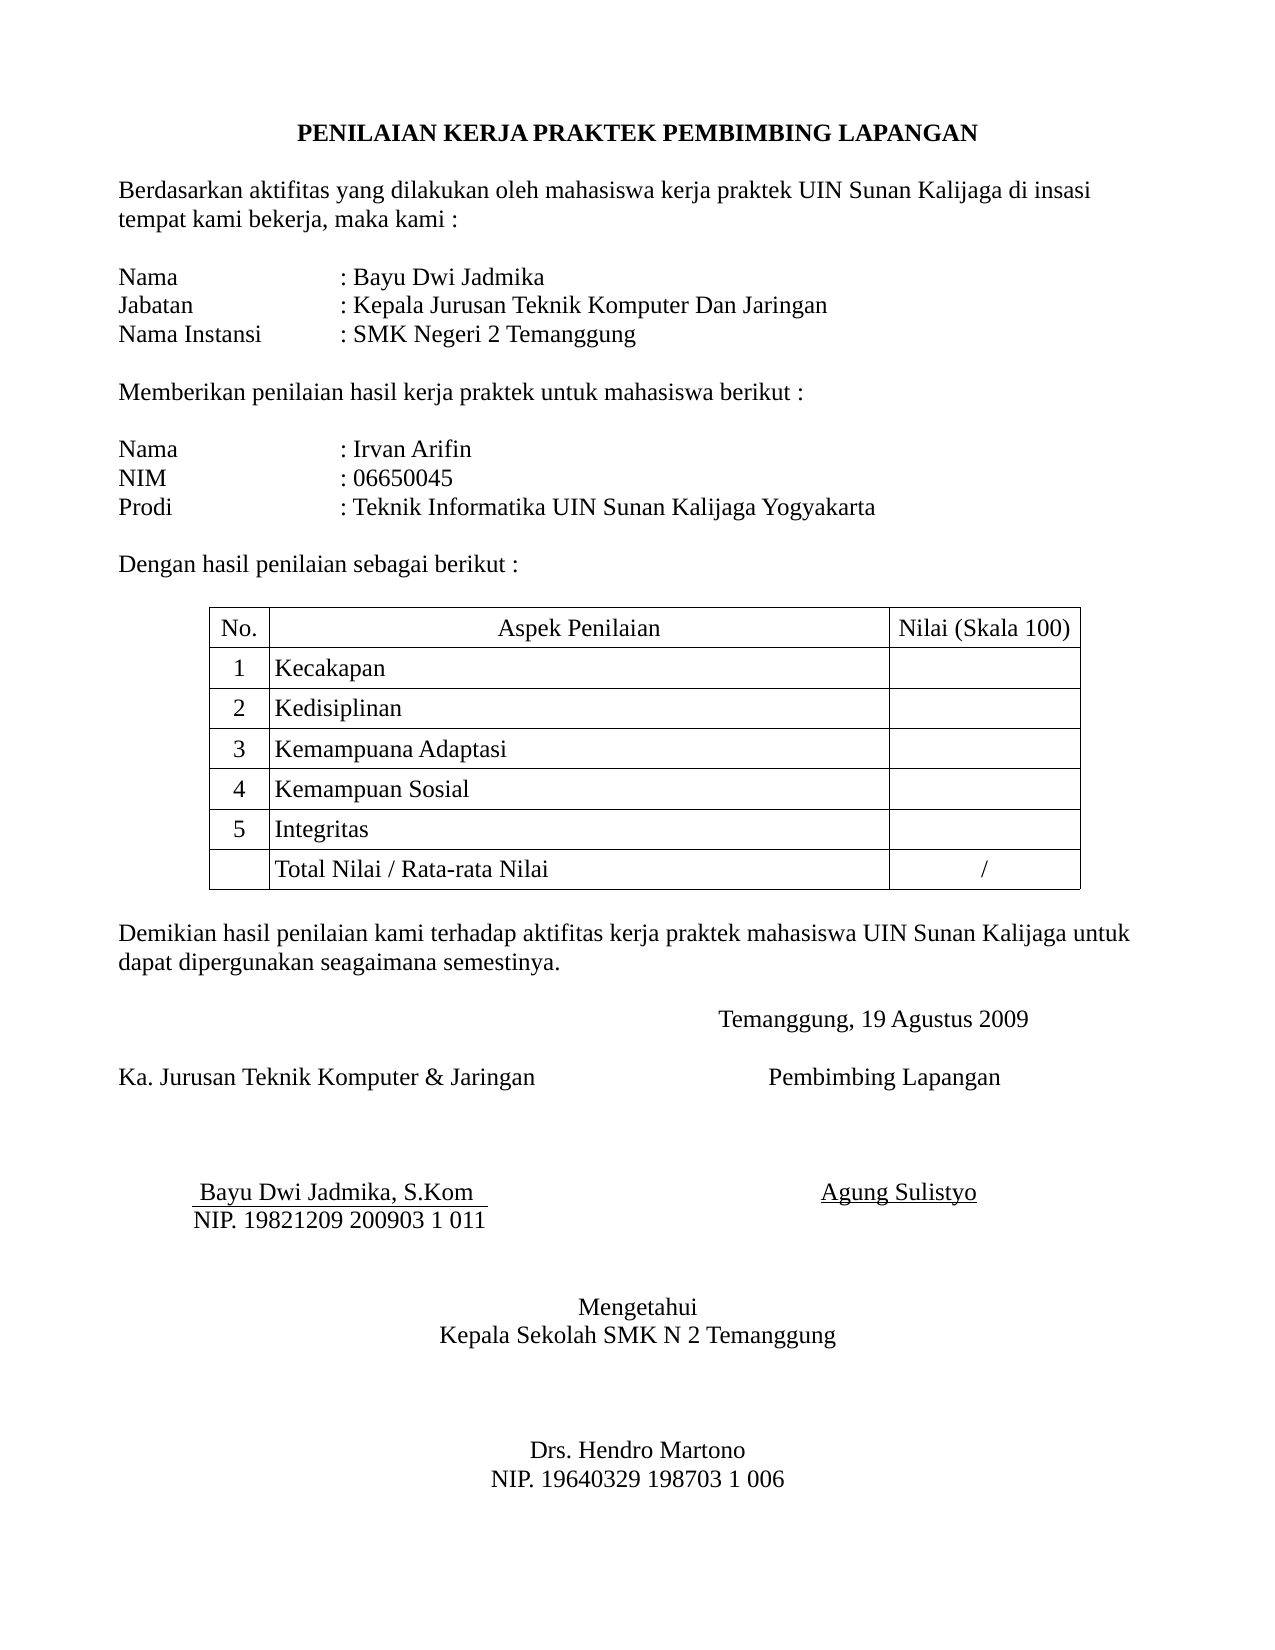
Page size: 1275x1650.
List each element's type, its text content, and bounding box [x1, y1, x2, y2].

table_cell [890, 810, 1080, 849]
table_cell [210, 850, 269, 889]
text NIP. 19821209 200903 1 011 [118, 1205, 1157, 1234]
table_cell 1 [210, 648, 269, 687]
text Nama : Irvan Arifin [118, 434, 1157, 463]
table_header Nilai (Skala 100) [890, 608, 1080, 647]
text Memberikan penilaian hasil kerja praktek untuk mahasiswa berikut : [118, 377, 1157, 406]
table_cell Kemampuan Sosial [270, 769, 889, 808]
table_cell [890, 648, 1080, 687]
table_cell 4 [210, 769, 269, 808]
table_cell Kecakapan [270, 648, 889, 687]
table_cell Integritas [270, 810, 889, 849]
text Jabatan : Kepala Jurusan Teknik Komputer Dan Jaringan [118, 291, 1157, 319]
text Ka. Jurusan Teknik Komputer & Jaringan Pembimbing Lapangan [118, 1062, 1157, 1090]
table_cell / [890, 850, 1080, 889]
text Bayu Dwi Jadmika, S.Kom Agung Sulistyo [118, 1177, 1157, 1205]
table_cell 5 [210, 810, 269, 849]
text NIM : 06650045 [118, 463, 1157, 492]
text Kepala Sekolah SMK N 2 Temanggung [118, 1320, 1157, 1349]
table_cell 3 [210, 729, 269, 768]
table_cell Kedisiplinan [270, 689, 889, 728]
text Drs. Hendro Martono [118, 1435, 1157, 1464]
table_cell [890, 769, 1080, 808]
table_cell 2 [210, 689, 269, 728]
text Temanggung, 19 Agustus 2009 [718, 1004, 1157, 1033]
table_cell [890, 689, 1080, 728]
text Berdasarkan aktifitas yang dilakukan oleh mahasiswa kerja praktek UIN Sunan Kalijaga di insasi tempat kami bekerja, maka kami : [118, 176, 1157, 233]
text Dengan hasil penilaian sebagai berikut : [118, 549, 1157, 578]
text Mengetahui [118, 1292, 1157, 1320]
text Prodi : Teknik Informatika UIN Sunan Kalijaga Yogyakarta [118, 492, 1157, 521]
table_cell Total Nilai / Rata-rata Nilai [270, 850, 889, 889]
table_cell Kemampuana Adaptasi [270, 729, 889, 768]
text PENILAIAN KERJA PRAKTEK PEMBIMBING LAPANGAN [118, 118, 1157, 147]
table_cell [890, 729, 1080, 768]
text Nama : Bayu Dwi Jadmika [118, 262, 1157, 291]
text Demikian hasil penilaian kami terhadap aktifitas kerja praktek mahasiswa UIN Sunan Kalijaga untuk dapat dipergunakan seagaimana semestinya. [118, 918, 1157, 975]
table_header Aspek Penilaian [270, 608, 889, 647]
text Nama Instansi : SMK Negeri 2 Temanggung [118, 319, 1157, 348]
table_header No. [210, 608, 269, 647]
text NIP. 19640329 198703 1 006 [118, 1464, 1157, 1493]
